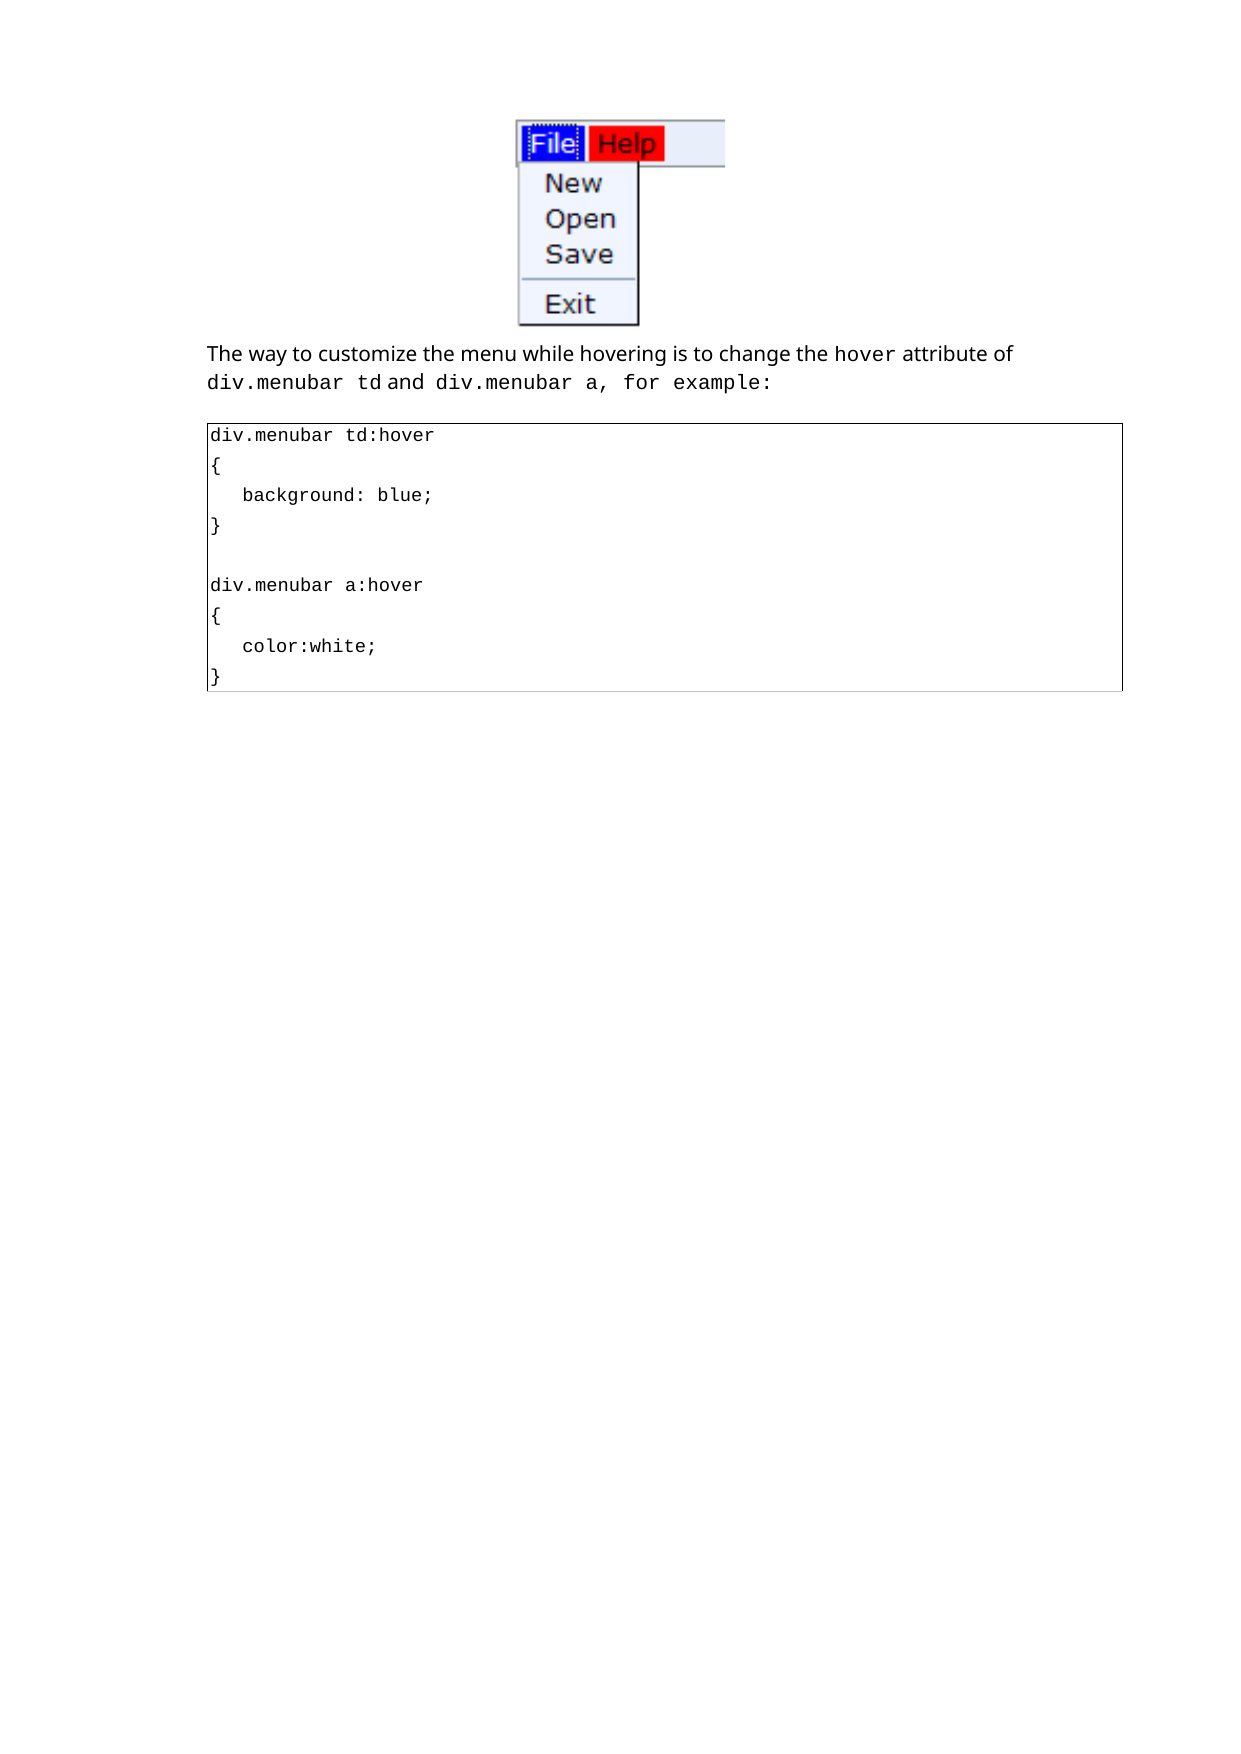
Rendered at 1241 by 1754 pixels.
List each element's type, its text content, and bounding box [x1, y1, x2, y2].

text } [208, 663, 1122, 691]
text div.menubar a:hover [208, 573, 1122, 597]
text { [208, 453, 1122, 477]
text background: blue; [208, 483, 1122, 507]
text { [208, 603, 1122, 627]
text The way to customize the menu while hovering is to change the hover attribute of div.menubar td and div.menubar a, for example: [207, 118, 1122, 396]
text div.menubar td:hover [208, 424, 1122, 447]
picture [514, 118, 726, 339]
text color:white; [208, 633, 1122, 658]
text } [208, 513, 1122, 537]
